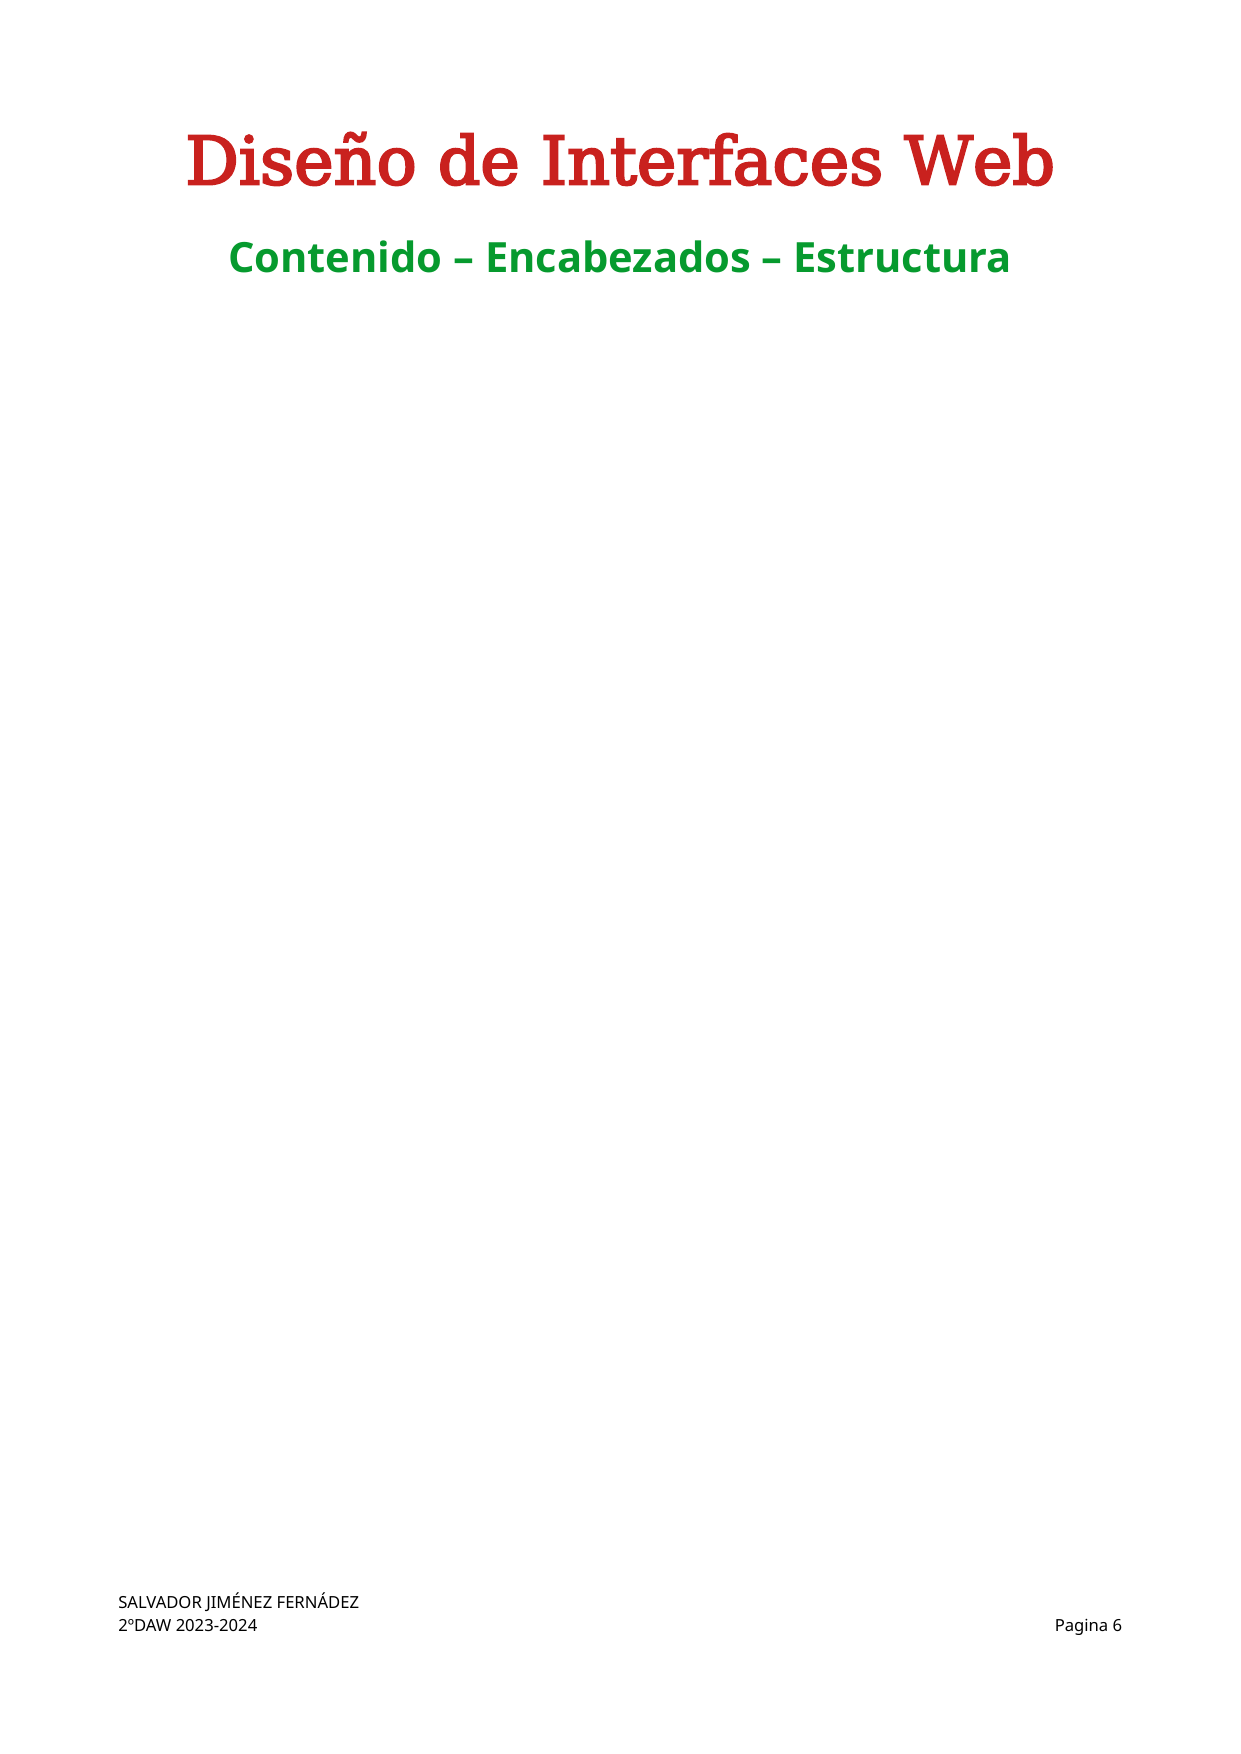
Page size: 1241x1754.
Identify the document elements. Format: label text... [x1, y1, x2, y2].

text Contenido – Encabezados – Estructura [118, 228, 1122, 284]
